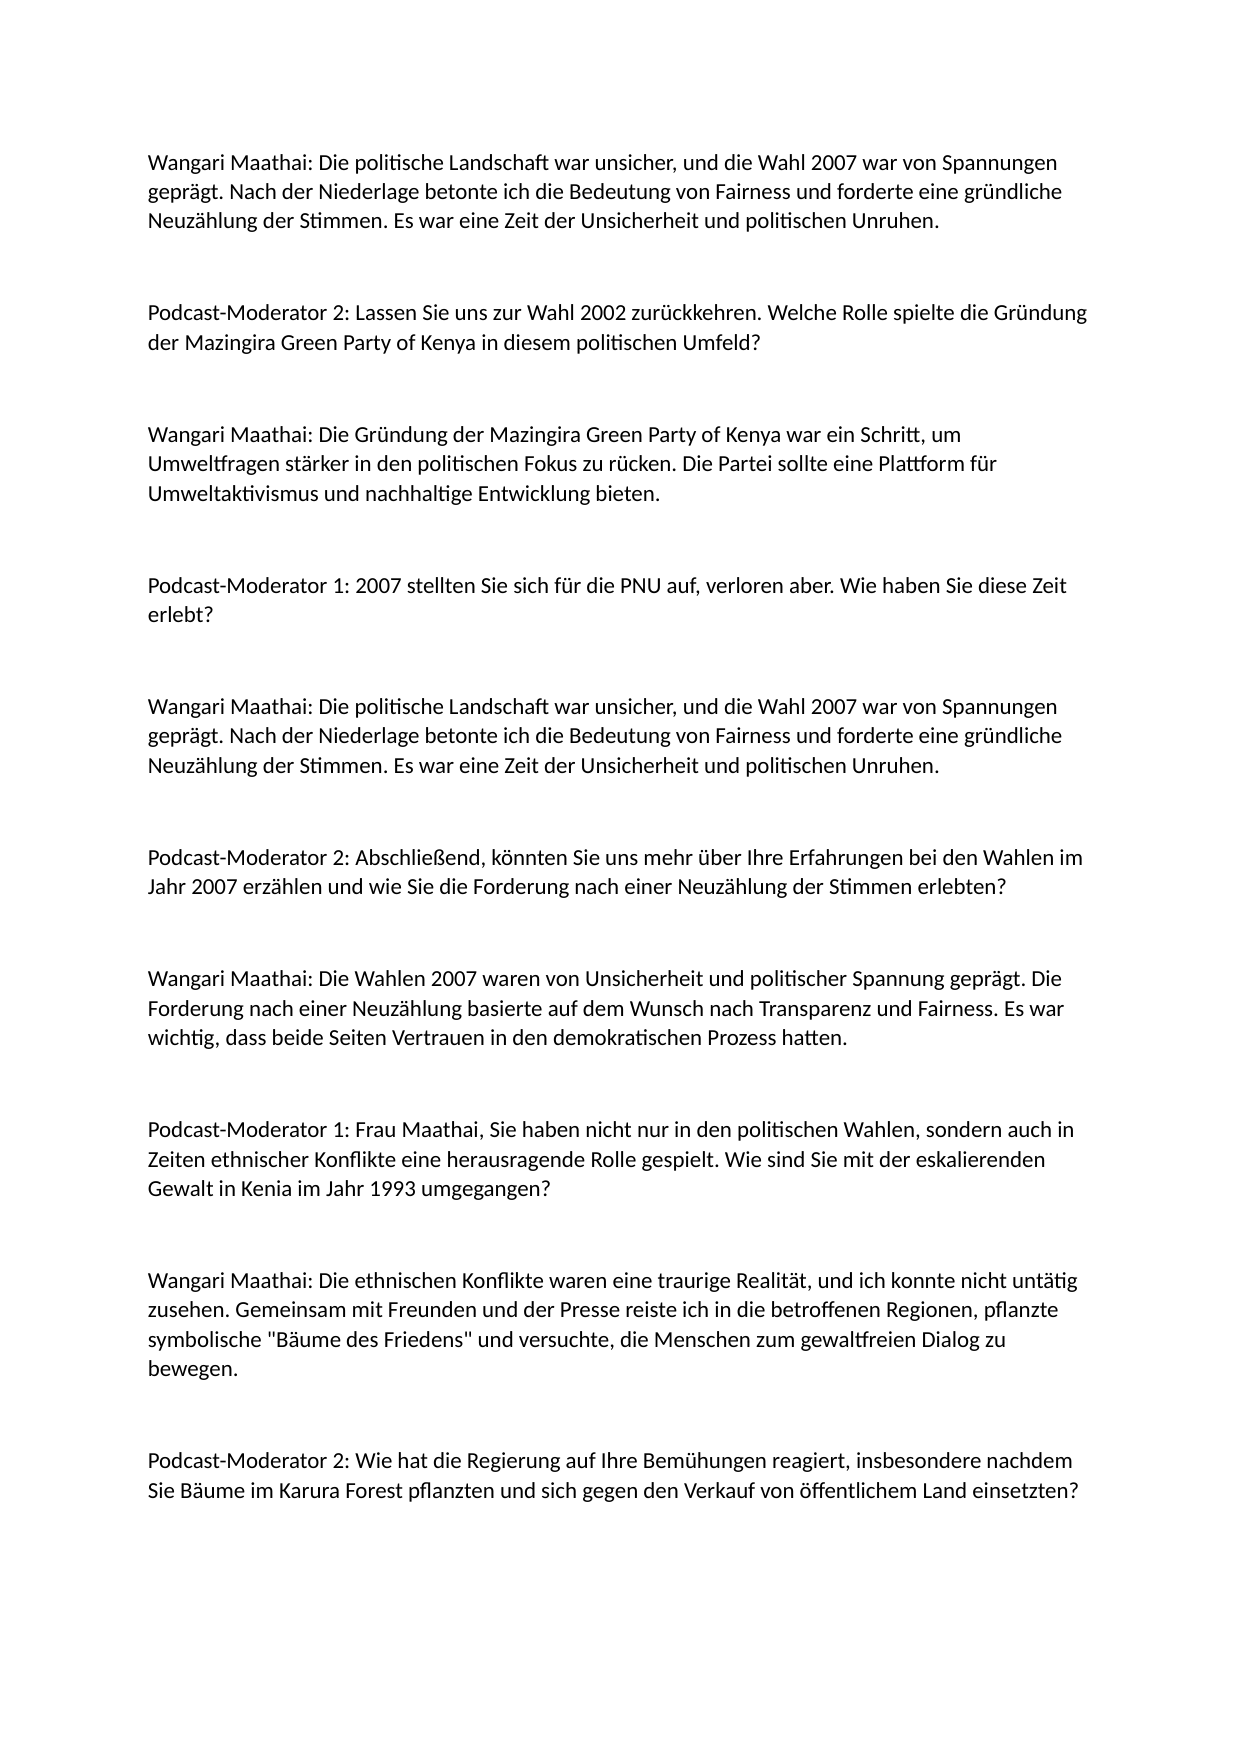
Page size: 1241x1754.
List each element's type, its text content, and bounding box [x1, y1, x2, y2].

text Podcast-Moderator 2: Lassen Sie uns zur Wahl 2002 zurückkehren. Welche Rolle spielte die Gründung der Mazingira Green Party of Kenya in diesem politischen Umfeld? [148, 298, 1093, 356]
text Podcast-Moderator 1: 2007 stellten Sie sich für die PNU auf, verloren aber. Wie haben Sie diese Zeit erlebt? [148, 571, 1093, 628]
text Wangari Maathai: Die politische Landschaft war unsicher, und die Wahl 2007 war von Spannungen geprägt. Nach der Niederlage betonte ich die Bedeutung von Fairness und forderte eine gründliche Neuzählung der Stimmen. Es war eine Zeit der Unsicherheit und politischen Unruhen. [148, 148, 1093, 234]
text Podcast-Moderator 1: Frau Maathai, Sie haben nicht nur in den politischen Wahlen, sondern auch in Zeiten ethnischer Konflikte eine herausragende Rolle gespielt. Wie sind Sie mit der eskalierenden Gewalt in Kenia im Jahr 1993 umgegangen? [148, 1115, 1093, 1202]
text Podcast-Moderator 2: Abschließend, könnten Sie uns mehr über Ihre Erfahrungen bei den Wahlen im Jahr 2007 erzählen und wie Sie die Forderung nach einer Neuzählung der Stimmen erlebten? [148, 843, 1093, 900]
text Wangari Maathai: Die politische Landschaft war unsicher, und die Wahl 2007 war von Spannungen geprägt. Nach der Niederlage betonte ich die Bedeutung von Fairness und forderte eine gründliche Neuzählung der Stimmen. Es war eine Zeit der Unsicherheit und politischen Unruhen. [148, 692, 1093, 779]
text Podcast-Moderator 2: Wie hat die Regierung auf Ihre Bemühungen reagiert, insbesondere nachdem Sie Bäume im Karura Forest pflanzten und sich gegen den Verkauf von öffentlichem Land einsetzten? [148, 1446, 1093, 1504]
text Wangari Maathai: Die Wahlen 2007 waren von Unsicherheit und politischer Spannung geprägt. Die Forderung nach einer Neuzählung basierte auf dem Wunsch nach Transparenz und Fairness. Es war wichtig, dass beide Seiten Vertrauen in den demokratischen Prozess hatten. [148, 964, 1093, 1051]
text Wangari Maathai: Die Gründung der Mazingira Green Party of Kenya war ein Schritt, um Umweltfragen stärker in den politischen Fokus zu rücken. Die Partei sollte eine Plattform für Umweltaktivismus und nachhaltige Entwicklung bieten. [148, 420, 1093, 507]
text Wangari Maathai: Die ethnischen Konflikte waren eine traurige Realität, und ich konnte nicht untätig zusehen. Gemeinsam mit Freunden und der Presse reiste ich in die betroffenen Regionen, pflanzte symbolische "Bäume des Friedens" und versuchte, die Menschen zum gewaltfreien Dialog zu bewegen. [148, 1266, 1093, 1382]
